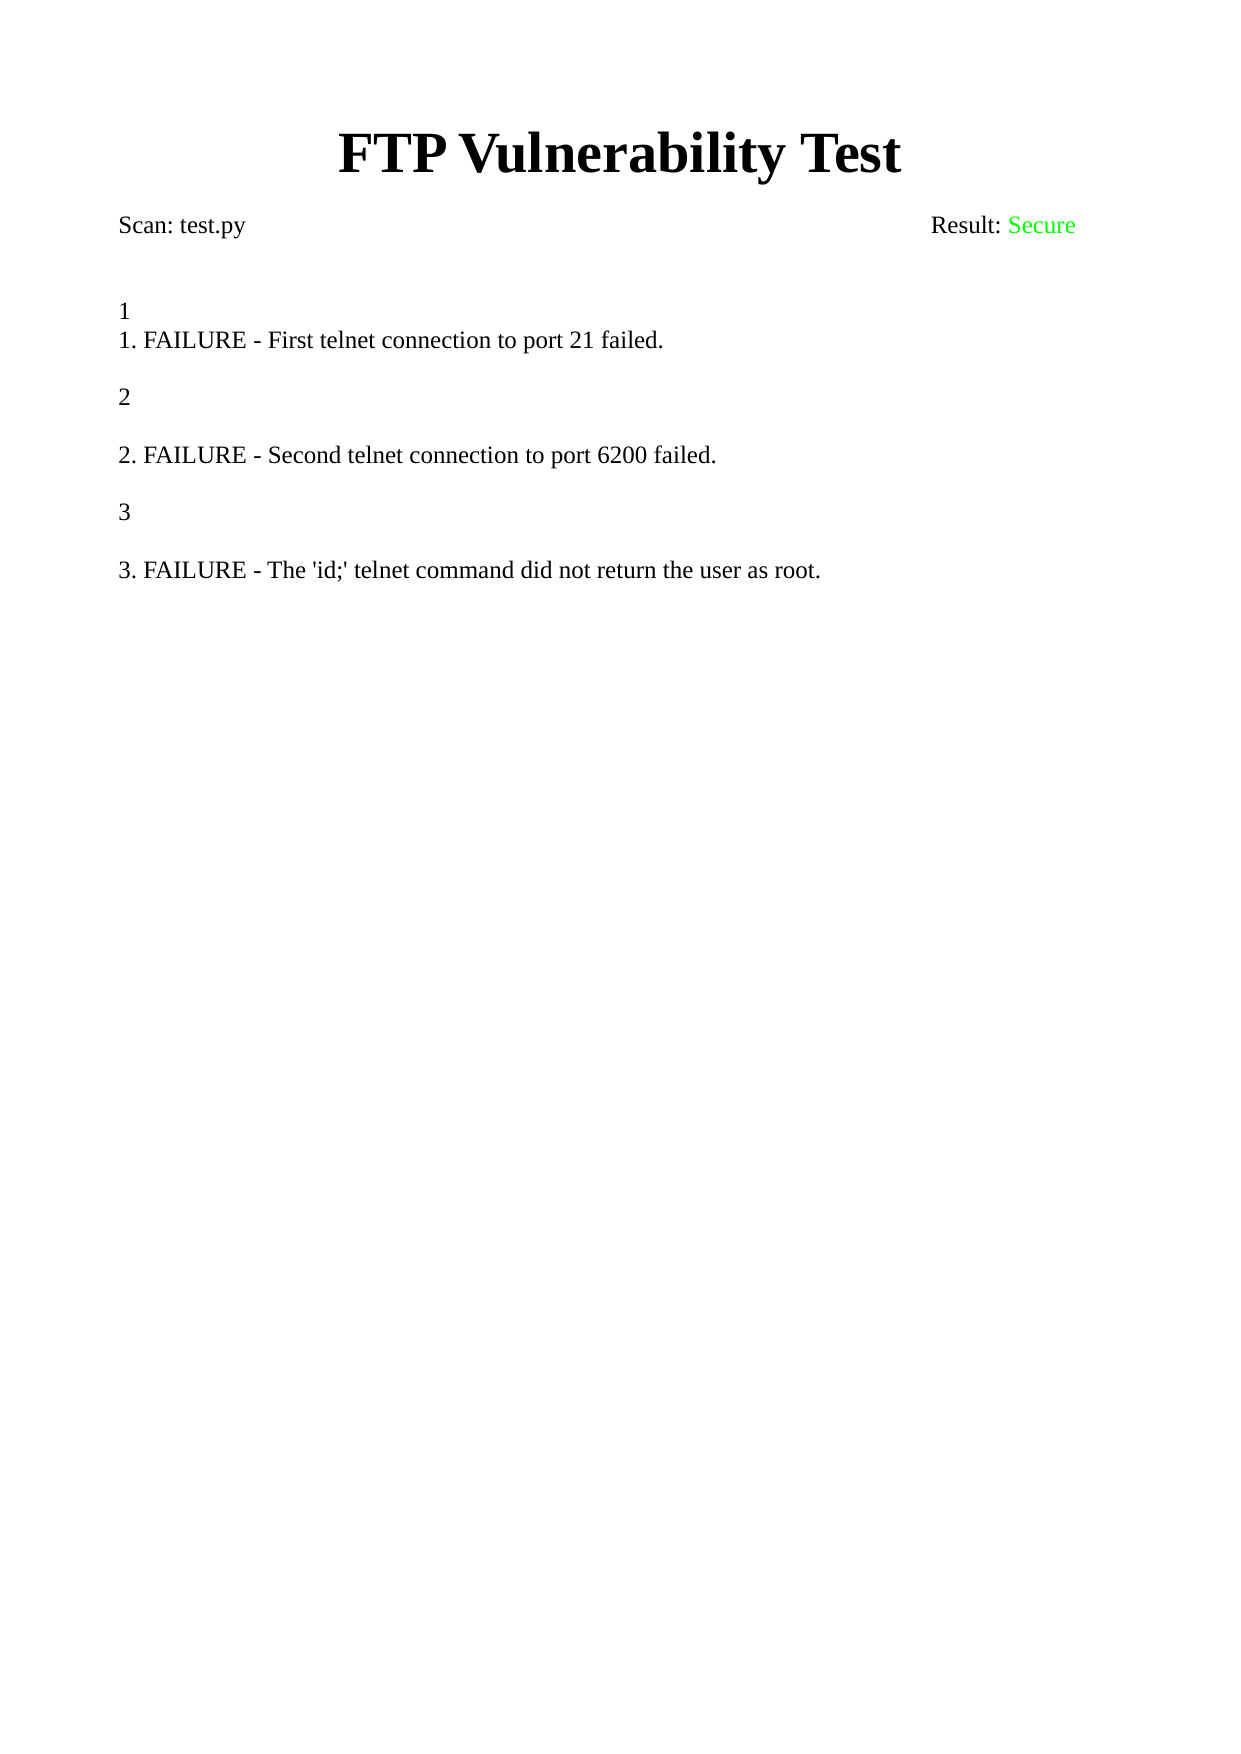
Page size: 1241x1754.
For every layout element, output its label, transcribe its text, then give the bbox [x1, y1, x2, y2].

text 3. FAILURE - The 'id;' telnet command did not return the user as root. [118, 526, 1122, 612]
text 2. FAILURE - Second telnet connection to port 6200 failed. [118, 411, 1122, 497]
text Scan: test.py Result: Secure [118, 210, 1122, 238]
text FTP Vulnerability Test [118, 118, 1122, 185]
text 1. FAILURE - First telnet connection to port 21 failed. [118, 325, 1122, 382]
text 2 [118, 382, 1122, 411]
text 3 [118, 497, 1122, 526]
text 1 [118, 296, 1122, 325]
